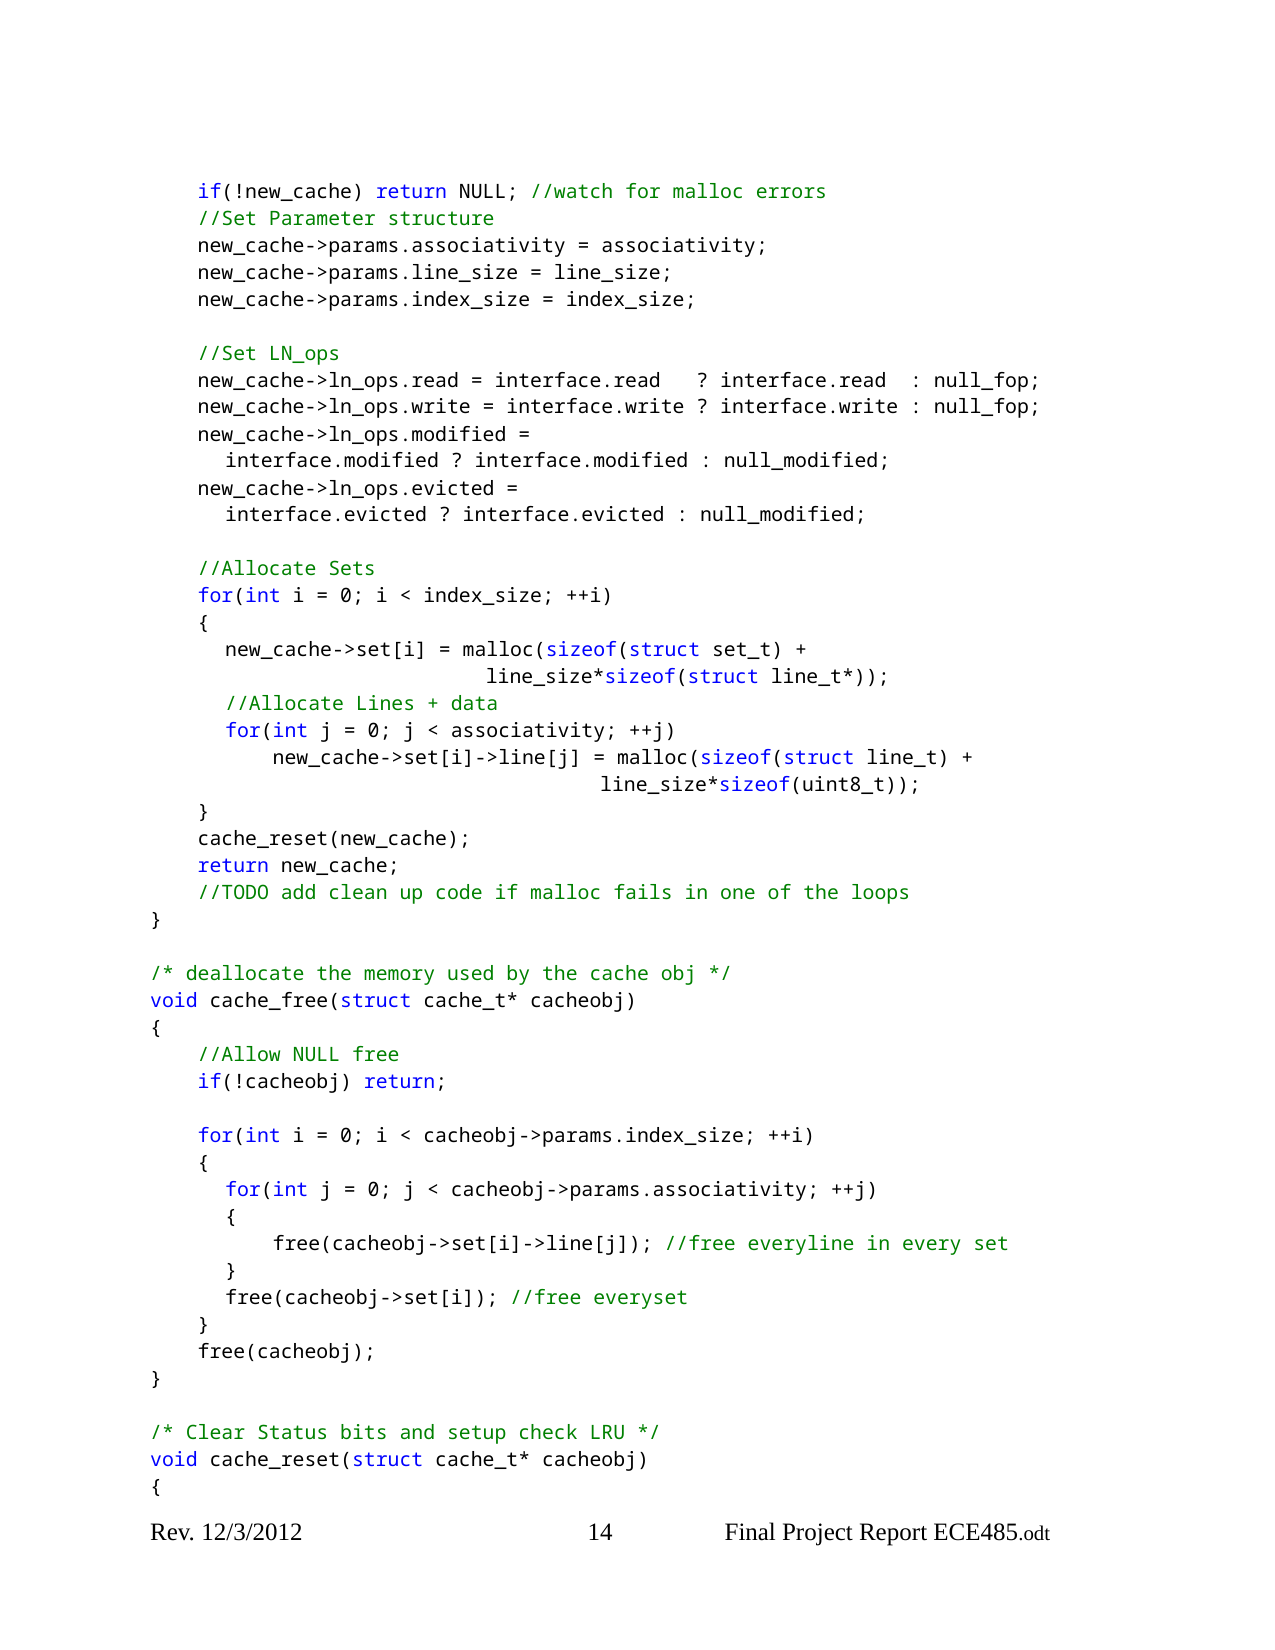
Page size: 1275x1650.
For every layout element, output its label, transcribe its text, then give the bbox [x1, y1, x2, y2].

text void cache_reset(struct cache_t* cacheobj) [150, 1445, 1125, 1472]
text //Allocate Lines + data [150, 689, 1125, 717]
text new_cache->ln_ops.write = interface.write ? interface.write : null_fop; [150, 393, 1125, 420]
text free(cacheobj->set[i]); //free everyset [150, 1283, 1125, 1310]
text } [150, 797, 1125, 824]
text { [150, 1202, 1125, 1229]
text line_size*sizeof(uint8_t)); [150, 771, 1125, 797]
text { [150, 609, 1125, 636]
text /* deallocate the memory used by the cache obj */ [150, 959, 1125, 986]
text new_cache->params.index_size = index_size; [150, 285, 1125, 312]
text //Allow NULL free [150, 1040, 1125, 1067]
text line_size*sizeof(struct line_t*)); [150, 663, 1125, 689]
text { [150, 1013, 1125, 1040]
text free(cacheobj); [150, 1337, 1125, 1364]
text //Allocate Sets [150, 555, 1125, 582]
text //TODO add clean up code if malloc fails in one of the loops [150, 878, 1125, 905]
text //Set Parameter structure [150, 204, 1125, 231]
text /* Clear Status bits and setup check LRU */ [150, 1418, 1125, 1445]
text for(int i = 0; i < cacheobj->params.index_size; ++i) [150, 1121, 1125, 1148]
text new_cache->params.associativity = associativity; [150, 231, 1125, 258]
text } [150, 905, 1125, 932]
text interface.modified ? interface.modified : null_modified; [150, 447, 1125, 474]
text if(!new_cache) return NULL; //watch for malloc errors [150, 177, 1125, 204]
text new_cache->params.line_size = line_size; [150, 258, 1125, 285]
text } [150, 1310, 1125, 1337]
text new_cache->set[i] = malloc(sizeof(struct set_t) + [150, 636, 1125, 663]
text //Set LN_ops [150, 339, 1125, 366]
text cache_reset(new_cache); [150, 824, 1125, 851]
text if(!cacheobj) return; [150, 1067, 1125, 1094]
text { [150, 1472, 1125, 1499]
text for(int i = 0; i < index_size; ++i) [150, 582, 1125, 609]
text for(int j = 0; j < associativity; ++j) [150, 717, 1125, 743]
text new_cache->ln_ops.modified = [150, 420, 1125, 447]
text { [150, 1148, 1125, 1175]
text interface.evicted ? interface.evicted : null_modified; [150, 501, 1125, 528]
text void cache_free(struct cache_t* cacheobj) [150, 986, 1125, 1013]
text new_cache->set[i]->line[j] = malloc(sizeof(struct line_t) + [150, 743, 1125, 771]
text free(cacheobj->set[i]->line[j]); //free everyline in every set [150, 1229, 1125, 1256]
text } [150, 1256, 1125, 1283]
text new_cache->ln_ops.read = interface.read ? interface.read : null_fop; [150, 366, 1125, 393]
text for(int j = 0; j < cacheobj->params.associativity; ++j) [150, 1175, 1125, 1202]
text return new_cache; [150, 851, 1125, 878]
text } [150, 1364, 1125, 1391]
text new_cache->ln_ops.evicted = [150, 474, 1125, 501]
